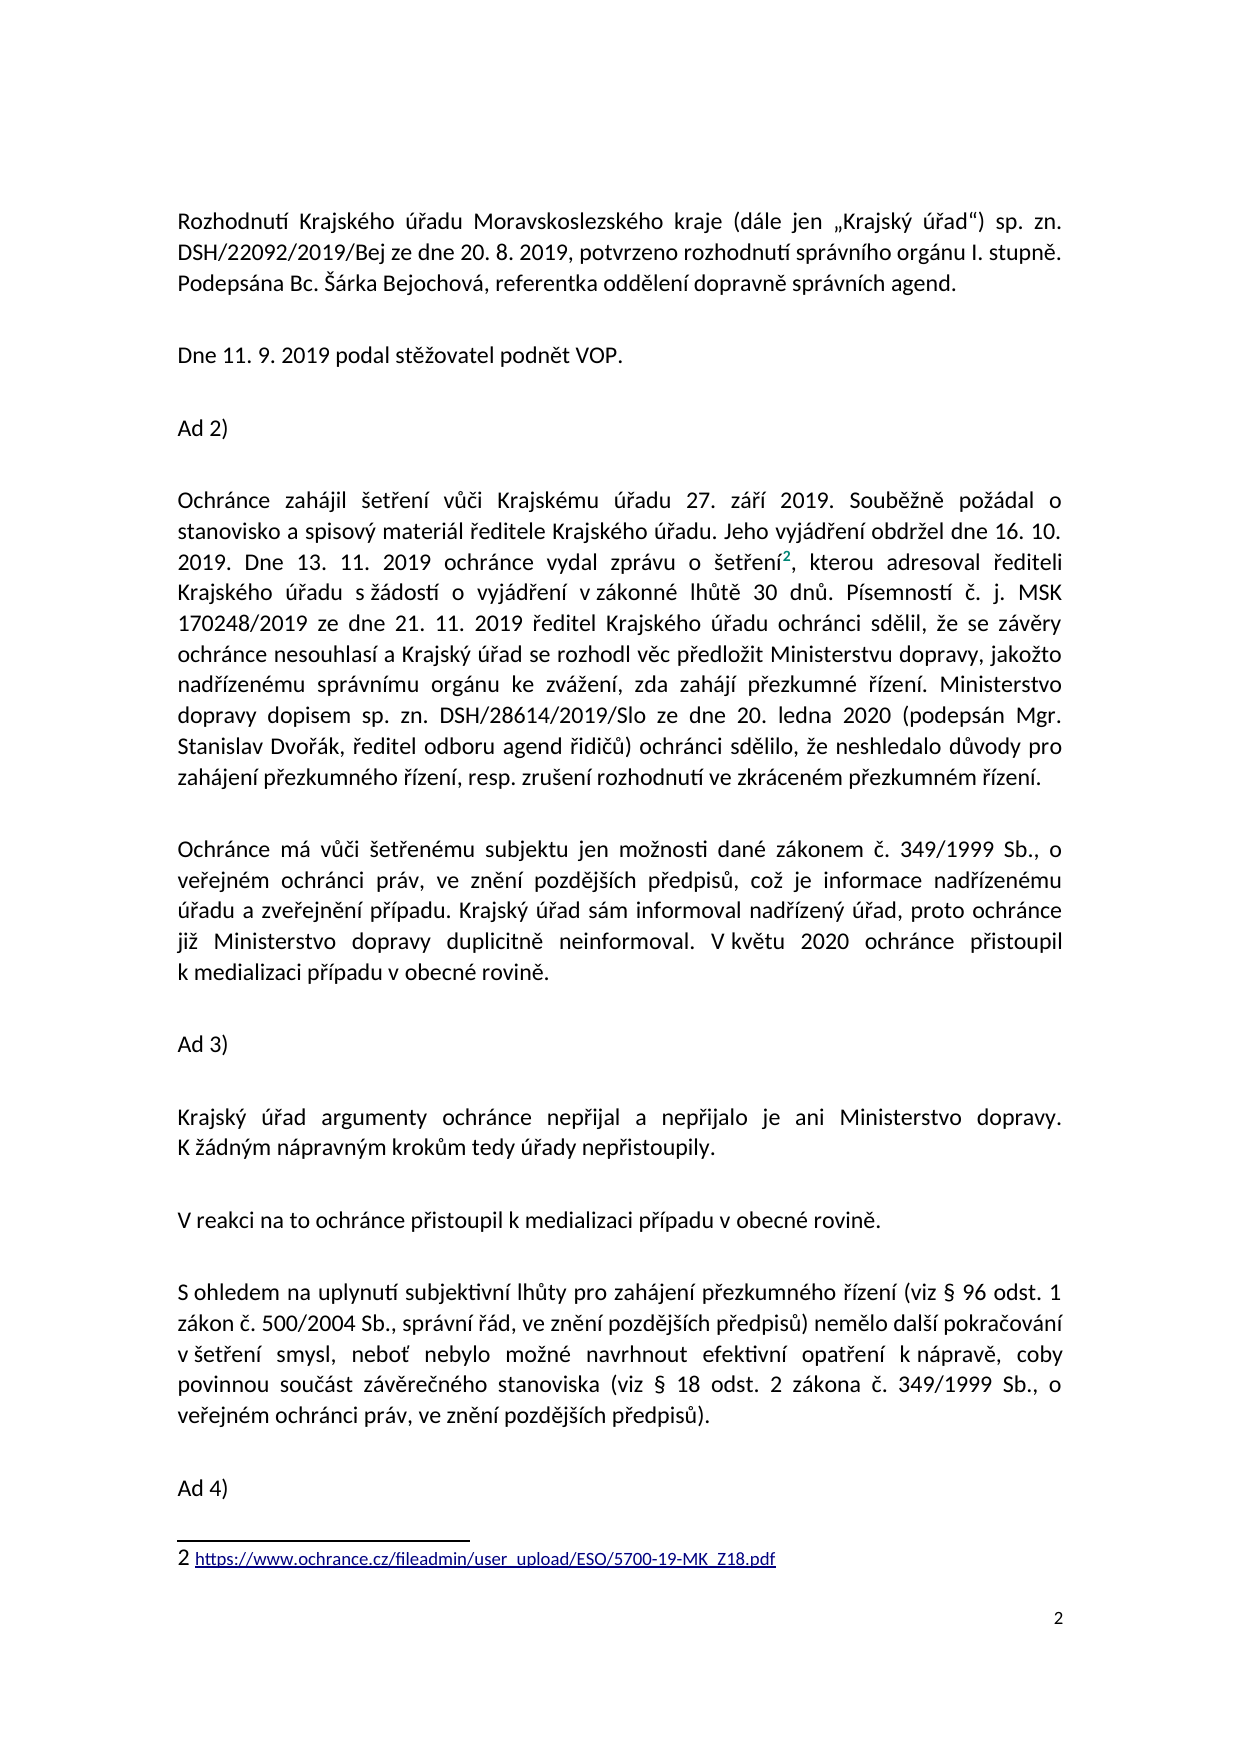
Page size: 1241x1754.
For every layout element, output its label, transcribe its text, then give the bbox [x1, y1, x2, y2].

text https://www.ochrance.cz/fileadmin/user_upload/ESO/5700-19-MK_Z18.pdf [177, 1542, 1063, 1571]
text Dne 11. 9. 2019 podal stěžovatel podnět VOP. [177, 340, 1063, 369]
text Rozhodnutí Krajského úřadu Moravskoslezského kraje (dále jen „Krajský úřad“) sp. zn. DSH/22092/2019/Bej ze dne 20. 8. 2019, potvrzeno rozhodnutí správního orgánu I. stupně. Podepsána Bc. Šárka Bejochová, referentka oddělení dopravně správních agend. [177, 206, 1063, 297]
text V reakci na to ochránce přistoupil k medializaci případu v obecné rovině. [177, 1205, 1063, 1234]
text S ohledem na uplynutí subjektivní lhůty pro zahájení přezkumného řízení (viz § 96 odst. 1 zákon č. 500/2004 Sb., správní řád, ve znění pozdějších předpisů) nemělo další pokračování v šetření smysl, neboť nebylo možné navrhnout efektivní opatření k nápravě, coby povinnou součást závěrečného stanoviska (viz § 18 odst. 2 zákona č. 349/1999 Sb., o veřejném ochránci práv, ve znění pozdějších předpisů). [177, 1277, 1063, 1429]
text Krajský úřad argumenty ochránce nepřijal a nepřijalo je ani Ministerstvo dopravy. K žádným nápravným krokům tedy úřady nepřistoupily. [177, 1102, 1063, 1162]
text Ad 4) [177, 1473, 1063, 1502]
text Ad 2) [177, 413, 1063, 442]
text Ochránce má vůči šetřenému subjektu jen možnosti dané zákonem č. 349/1999 Sb., o veřejném ochránci práv, ve znění pozdějších předpisů, což je informace nadřízenému úřadu a zveřejnění případu. Krajský úřad sám informoval nadřízený úřad, proto ochránce již Ministerstvo dopravy duplicitně neinformoval. V květu 2020 ochránce přistoupil k medializaci případu v obecné rovině. [177, 834, 1063, 986]
text Ad 3) [177, 1029, 1063, 1059]
text Ochránce zahájil šetření vůči Krajskému úřadu 27. září 2019. Souběžně požádal o stanovisko a spisový materiál ředitele Krajského úřadu. Jeho vyjádření obdržel dne 16. 10. 2019. Dne 13. 11. 2019 ochránce vydal zprávu o šetření, kterou adresoval řediteli Krajského úřadu s žádostí o vyjádření v zákonné lhůtě 30 dnů. Písemností č. j. MSK 170248/2019 ze dne 21. 11. 2019 ředitel Krajského úřadu ochránci sdělil, že se závěry ochránce nesouhlasí a Krajský úřad se rozhodl věc předložit Ministerstvu dopravy, jakožto nadřízenému správnímu orgánu ke zvážení, zda zahájí přezkumné řízení. Ministerstvo dopravy dopisem sp. zn. DSH/28614/2019/Slo ze dne 20. ledna 2020 (podepsán Mgr. Stanislav Dvořák, ředitel odboru agend řidičů) ochránci sdělilo, že neshledalo důvody pro zahájení přezkumného řízení, resp. zrušení rozhodnutí ve zkráceném přezkumném řízení. [177, 485, 1063, 791]
